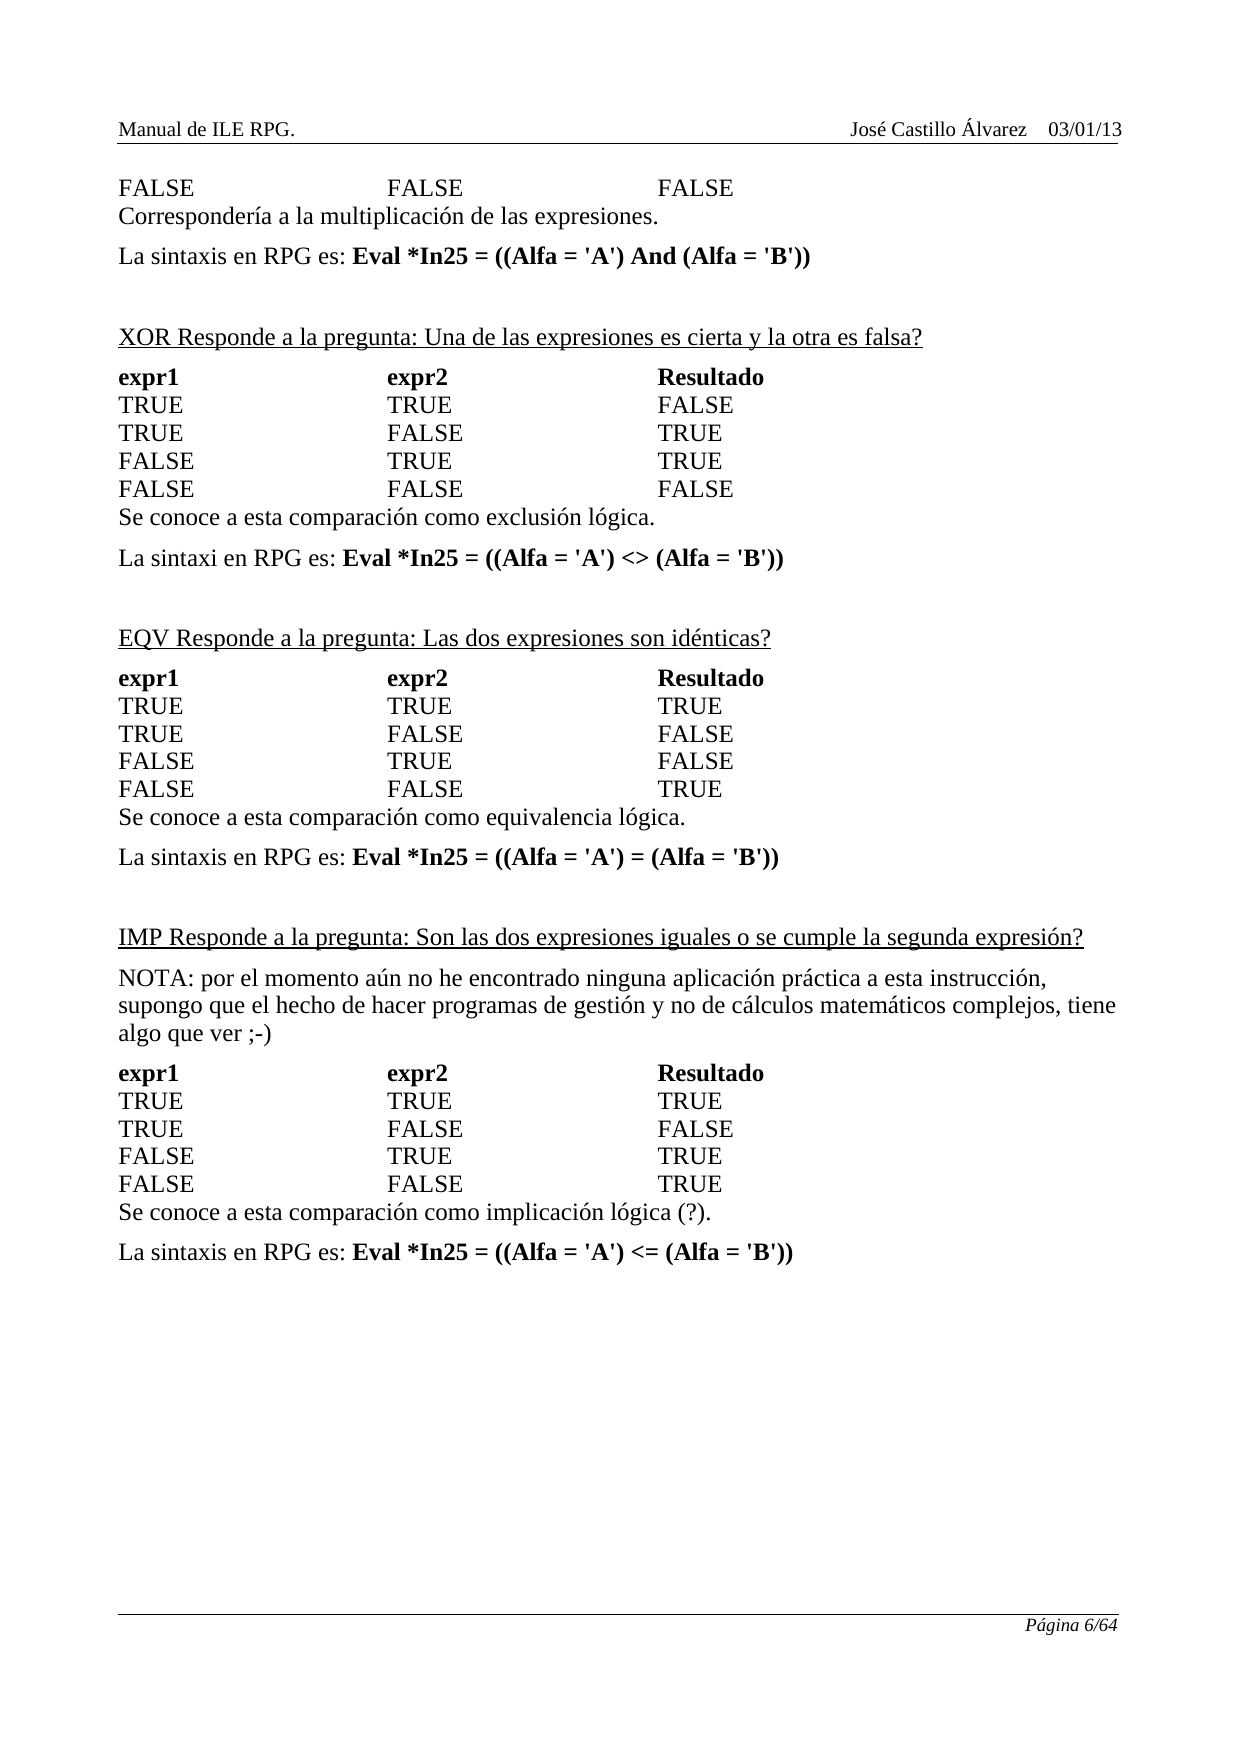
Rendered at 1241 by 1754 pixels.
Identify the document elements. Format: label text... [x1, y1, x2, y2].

table_cell FALSE [118, 475, 387, 503]
table_header Resultado [657, 1059, 927, 1087]
table_cell FALSE [387, 419, 657, 447]
table_cell FALSE [657, 174, 927, 202]
table_cell TRUE [657, 447, 927, 475]
table_cell TRUE [657, 419, 927, 447]
table_cell FALSE [387, 775, 657, 803]
table_cell TRUE [118, 720, 387, 747]
table_cell TRUE [387, 447, 657, 475]
table_cell FALSE [118, 775, 387, 803]
text La sintaxi en RPG es: Eval *In25 = ((Alfa = 'A') <> (Alfa = 'B')) [118, 544, 1122, 571]
table_header expr1 [118, 363, 387, 391]
table_cell FALSE [118, 1170, 387, 1198]
table_cell FALSE [118, 1143, 387, 1170]
text Correspondería a la multiplicación de las expresiones. [118, 202, 1122, 230]
table_cell FALSE [118, 748, 387, 775]
text XOR Responde a la pregunta: Una de las expresiones es cierta y la otra es falsa? [118, 323, 1122, 350]
table_header Resultado [657, 664, 927, 692]
table_cell TRUE [387, 692, 657, 720]
table_cell TRUE [657, 775, 927, 803]
table_cell TRUE [657, 692, 927, 720]
table_cell FALSE [657, 1115, 927, 1142]
text EQV Responde a la pregunta: Las dos expresiones son idénticas? [118, 624, 1122, 652]
table_cell FALSE [657, 475, 927, 503]
table_cell FALSE [118, 447, 387, 475]
table_header Resultado [657, 363, 927, 391]
table_cell TRUE [387, 748, 657, 775]
table_cell FALSE [118, 174, 387, 202]
table_cell TRUE [118, 692, 387, 720]
table_header expr2 [387, 363, 657, 391]
text IMP Responde a la pregunta: Son las dos expresiones iguales o se cumple la segunda expresión? [118, 923, 1122, 951]
text Se conoce a esta comparación como exclusión lógica. [118, 503, 1122, 531]
table_cell FALSE [657, 720, 927, 747]
table_cell TRUE [118, 419, 387, 447]
table_cell TRUE [657, 1087, 927, 1115]
text La sintaxis en RPG es: Eval *In25 = ((Alfa = 'A') And (Alfa = 'B')) [118, 242, 1122, 270]
text Se conoce a esta comparación como equivalencia lógica. [118, 803, 1122, 831]
table_cell FALSE [387, 174, 657, 202]
table_cell TRUE [657, 1170, 927, 1198]
table_cell TRUE [387, 391, 657, 419]
text La sintaxis en RPG es: Eval *In25 = ((Alfa = 'A') = (Alfa = 'B')) [118, 843, 1122, 871]
table_cell FALSE [387, 475, 657, 503]
table_cell TRUE [118, 1115, 387, 1142]
text Se conoce a esta comparación como implicación lógica (?). [118, 1198, 1122, 1226]
table_cell FALSE [387, 1115, 657, 1142]
text La sintaxis en RPG es: Eval *In25 = ((Alfa = 'A') <= (Alfa = 'B')) [118, 1238, 1122, 1266]
table_header expr2 [387, 664, 657, 692]
table_header expr1 [118, 1059, 387, 1087]
table_cell TRUE [387, 1087, 657, 1115]
table_cell FALSE [387, 1170, 657, 1198]
table_cell TRUE [387, 1143, 657, 1170]
table_cell FALSE [657, 748, 927, 775]
table_cell FALSE [657, 391, 927, 419]
text NOTA: por el momento aún no he encontrado ninguna aplicación práctica a esta instrucción, supongo que el hecho de hacer programas de gestión y no de cálculos matemáticos complejos, tiene algo que ver ;-) [118, 964, 1122, 1047]
table_cell TRUE [657, 1143, 927, 1170]
table_header expr1 [118, 664, 387, 692]
table_cell TRUE [118, 1087, 387, 1115]
table_cell FALSE [387, 720, 657, 747]
table_cell TRUE [118, 391, 387, 419]
table_header expr2 [387, 1059, 657, 1087]
